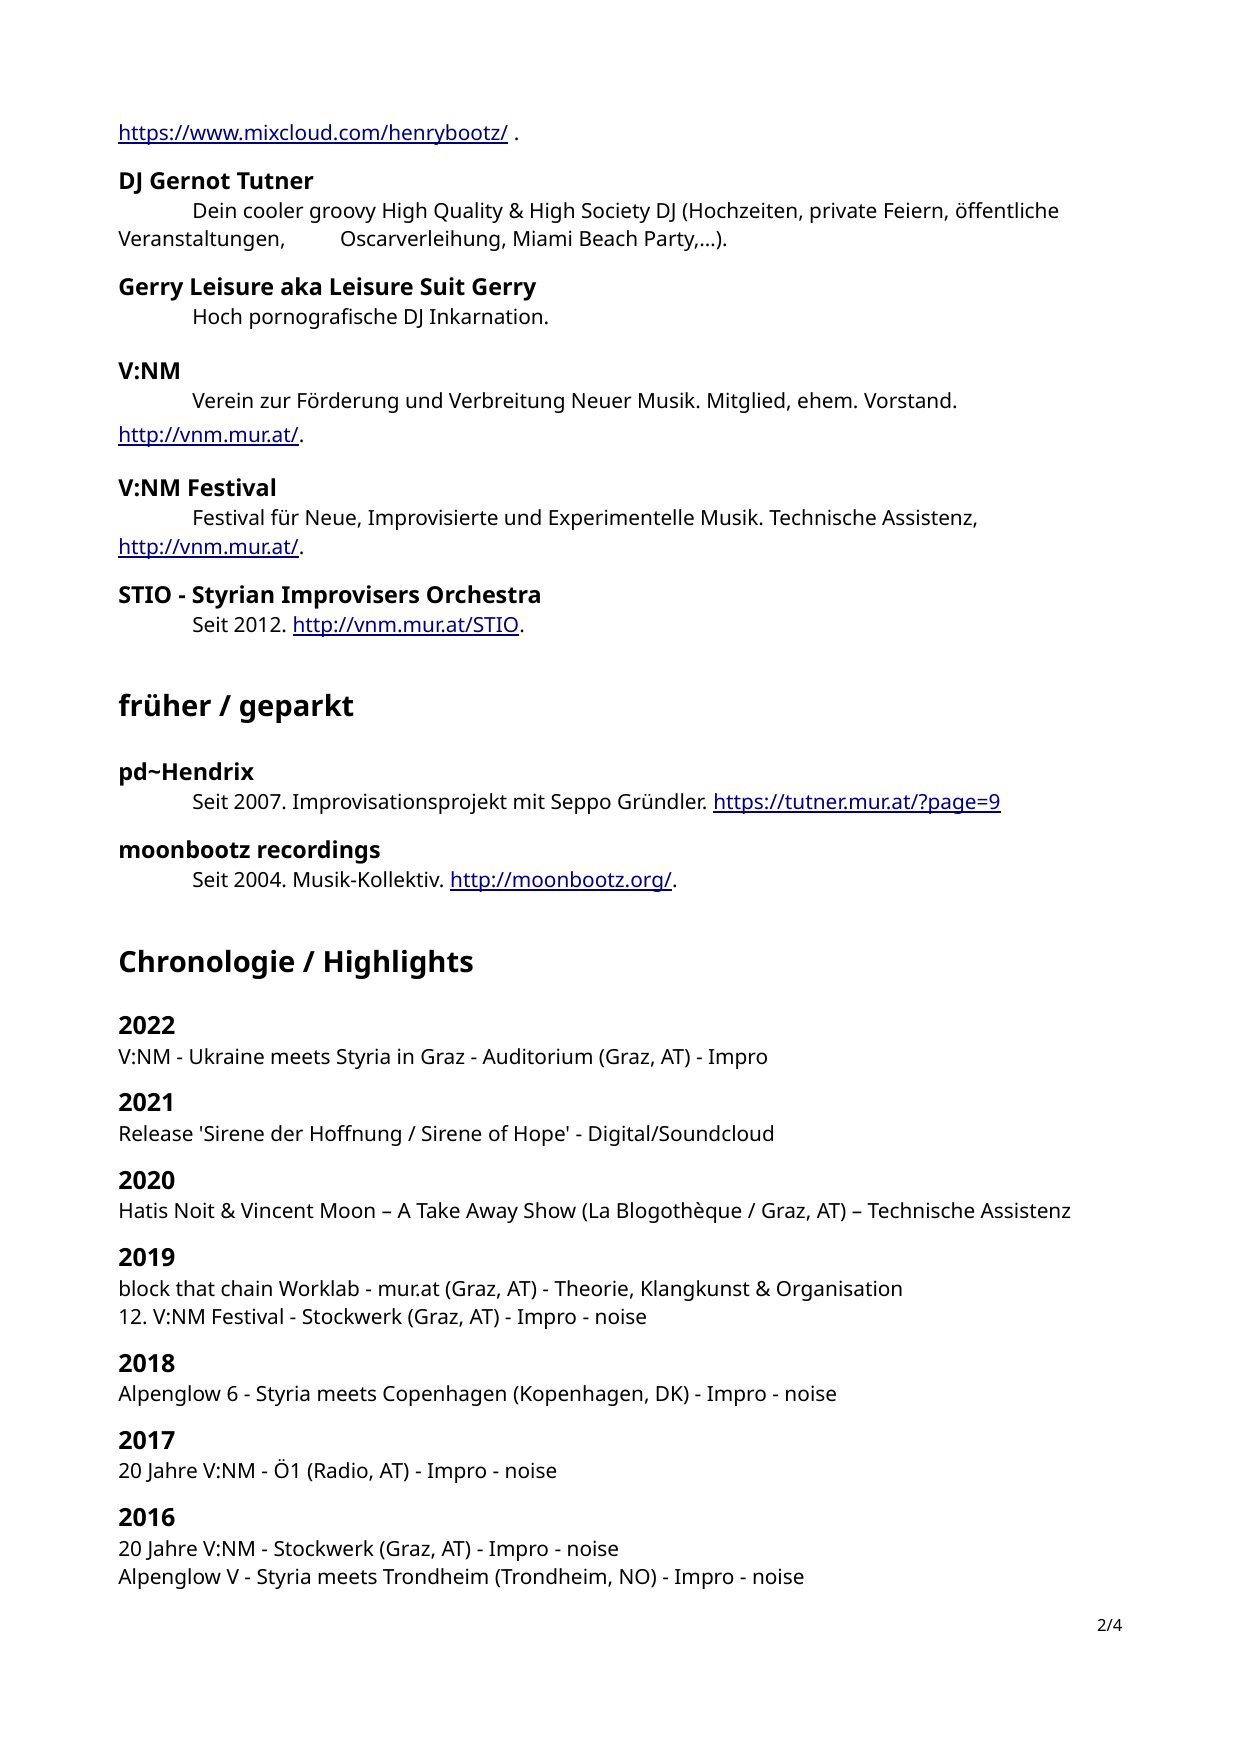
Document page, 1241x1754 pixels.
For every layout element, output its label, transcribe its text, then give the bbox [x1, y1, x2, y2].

subtitle STIO - Styrian Improvisers Orchestra [118, 578, 1122, 610]
text block that chain Worklab - mur.at (Graz, AT) - Theorie, Klangkunst & Organisation [118, 1274, 1122, 1302]
subtitle DJ Gernot Tutner [118, 164, 1122, 196]
text Seit 2004. Musik-Kollektiv. http://moonbootz.org/. [118, 865, 1122, 893]
subtitle 2019 [118, 1239, 1122, 1274]
subtitle 2020 [118, 1162, 1122, 1196]
text 20 Jahre V:NM - Stockwerk (Graz, AT) - Impro - noise [118, 1534, 1122, 1562]
subtitle V:NM [118, 354, 1122, 386]
text Festival für Neue, Improvisierte und Experimentelle Musik. Technische Assistenz, http://vnm.mur.at/. [118, 503, 1122, 560]
text Dein cooler groovy High Quality & High Society DJ (Hochzeiten, private Feiern, öffentliche Veranstaltungen, Oscarverleihung, Miami Beach Party,…). [118, 196, 1122, 253]
text Alpenglow V - Styria meets Trondheim (Trondheim, NO) - Impro - noise [118, 1562, 1122, 1591]
subtitle 2017 [118, 1423, 1122, 1457]
subtitle pd~Hendrix [118, 755, 1122, 787]
text Hoch pornografische DJ Inkarnation. [118, 302, 1122, 331]
text Seit 2007. Improvisationsprojekt mit Seppo Gründler. https://tutner.mur.at/?page=9 [118, 787, 1122, 816]
subtitle moonbootz recordings [118, 833, 1122, 865]
subtitle 2021 [118, 1085, 1122, 1119]
text Hatis Noit & Vincent Moon – A Take Away Show (La Blogothèque / Graz, AT) – Technische Assistenz [118, 1196, 1122, 1225]
subtitle 2016 [118, 1500, 1122, 1534]
text Release 'Sirene der Hoffnung / Sirene of Hope' - Digital/Soundcloud [118, 1119, 1122, 1147]
text 20 Jahre V:NM - Ö1 (Radio, AT) - Impro - noise [118, 1457, 1122, 1485]
subtitle 2022 [118, 1008, 1122, 1042]
text V:NM - Ukraine meets Styria in Graz - Auditorium (Graz, AT) - Impro [118, 1042, 1122, 1070]
subtitle Gerry Leisure aka Leisure Suit Gerry [118, 271, 1122, 302]
subtitle früher / geparkt [118, 686, 1122, 725]
subtitle 2018 [118, 1345, 1122, 1379]
text Seit 2012. http://vnm.mur.at/STIO. [118, 610, 1122, 638]
subtitle V:NM Festival [118, 472, 1122, 503]
text https://www.mixcloud.com/henrybootz/ . [118, 118, 1122, 147]
subtitle Chronologie / Highlights [118, 941, 1122, 981]
text Verein zur Förderung und Verbreitung Neuer Musik. Mitglied, ehem. Vorstand. http://vnm.mur.at/. [118, 386, 1122, 448]
text 12. V:NM Festival - Stockwerk (Graz, AT) - Impro - noise [118, 1302, 1122, 1331]
text Alpenglow 6 - Styria meets Copenhagen (Kopenhagen, DK) - Impro - noise [118, 1379, 1122, 1408]
